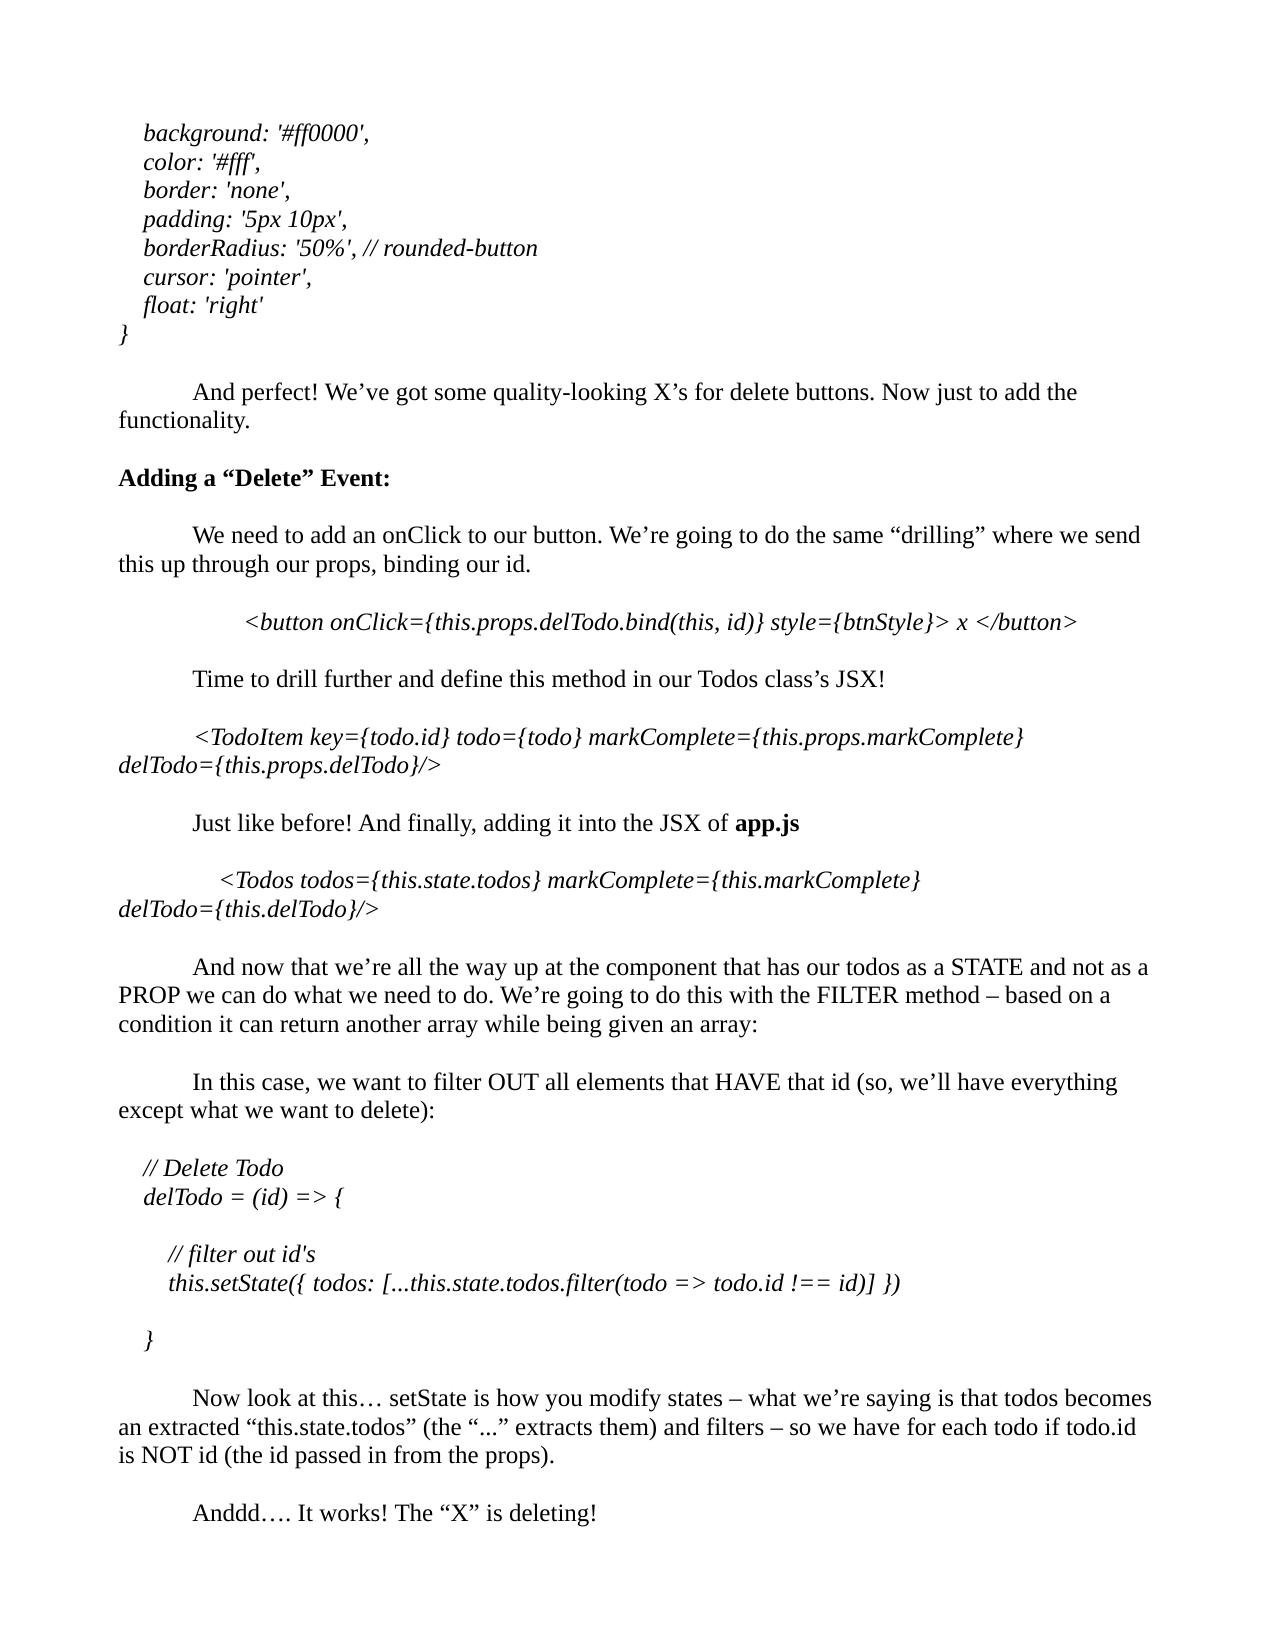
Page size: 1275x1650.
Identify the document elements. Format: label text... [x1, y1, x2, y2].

text Now look at this… setState is how you modify states – what we’re saying is that todos becomes an extracted “this.state.todos” (the “...” extracts them) and filters – so we have for each todo if todo.id is NOT id (the id passed in from the props). [118, 1383, 1157, 1469]
text Adding a “Delete” Event: [118, 463, 1157, 492]
text Time to drill further and define this method in our Todos class’s JSX! [118, 664, 1157, 693]
text padding: '5px 10px', [118, 204, 1157, 233]
text <Todos todos={this.state.todos} markComplete={this.markComplete} delTodo={this.delTodo}/> [118, 866, 1157, 923]
text delTodo = (id) => { [118, 1182, 1157, 1211]
text Just like before! And finally, adding it into the JSX of app.js [118, 808, 1157, 837]
text borderRadius: '50%', // rounded-button [118, 233, 1157, 262]
text We need to add an onClick to our button. We’re going to do the same “drilling” where we send this up through our props, binding our id. [118, 521, 1157, 578]
text } [118, 319, 1157, 348]
text // filter out id's [118, 1239, 1157, 1268]
text In this case, we want to filter OUT all elements that HAVE that id (so, we’ll have everything except what we want to delete): [118, 1067, 1157, 1124]
text And now that we’re all the way up at the component that has our todos as a STATE and not as a PROP we can do what we need to do. We’re going to do this with the FILTER method – based on a condition it can return another array while being given an array: [118, 952, 1157, 1038]
text this.setState({ todos: [...this.state.todos.filter(todo => todo.id !== id)] }) [118, 1268, 1157, 1297]
text And perfect! We’ve got some quality-looking X’s for delete buttons. Now just to add the functionality. [118, 377, 1157, 434]
text <TodoItem key={todo.id} todo={todo} markComplete={this.props.markComplete} delTodo={this.props.delTodo}/> [118, 722, 1157, 779]
text cursor: 'pointer', [118, 262, 1157, 291]
text <button onClick={this.props.delTodo.bind(this, id)} style={btnStyle}> x </button> [118, 607, 1157, 636]
text } [118, 1326, 1157, 1354]
text border: 'none', [118, 176, 1157, 204]
text Anddd…. It works! The “X” is deleting! [118, 1498, 1157, 1527]
text color: '#fff', [118, 147, 1157, 176]
text // Delete Todo [118, 1153, 1157, 1182]
text float: 'right' [118, 291, 1157, 319]
text background: '#ff0000', [118, 118, 1157, 147]
